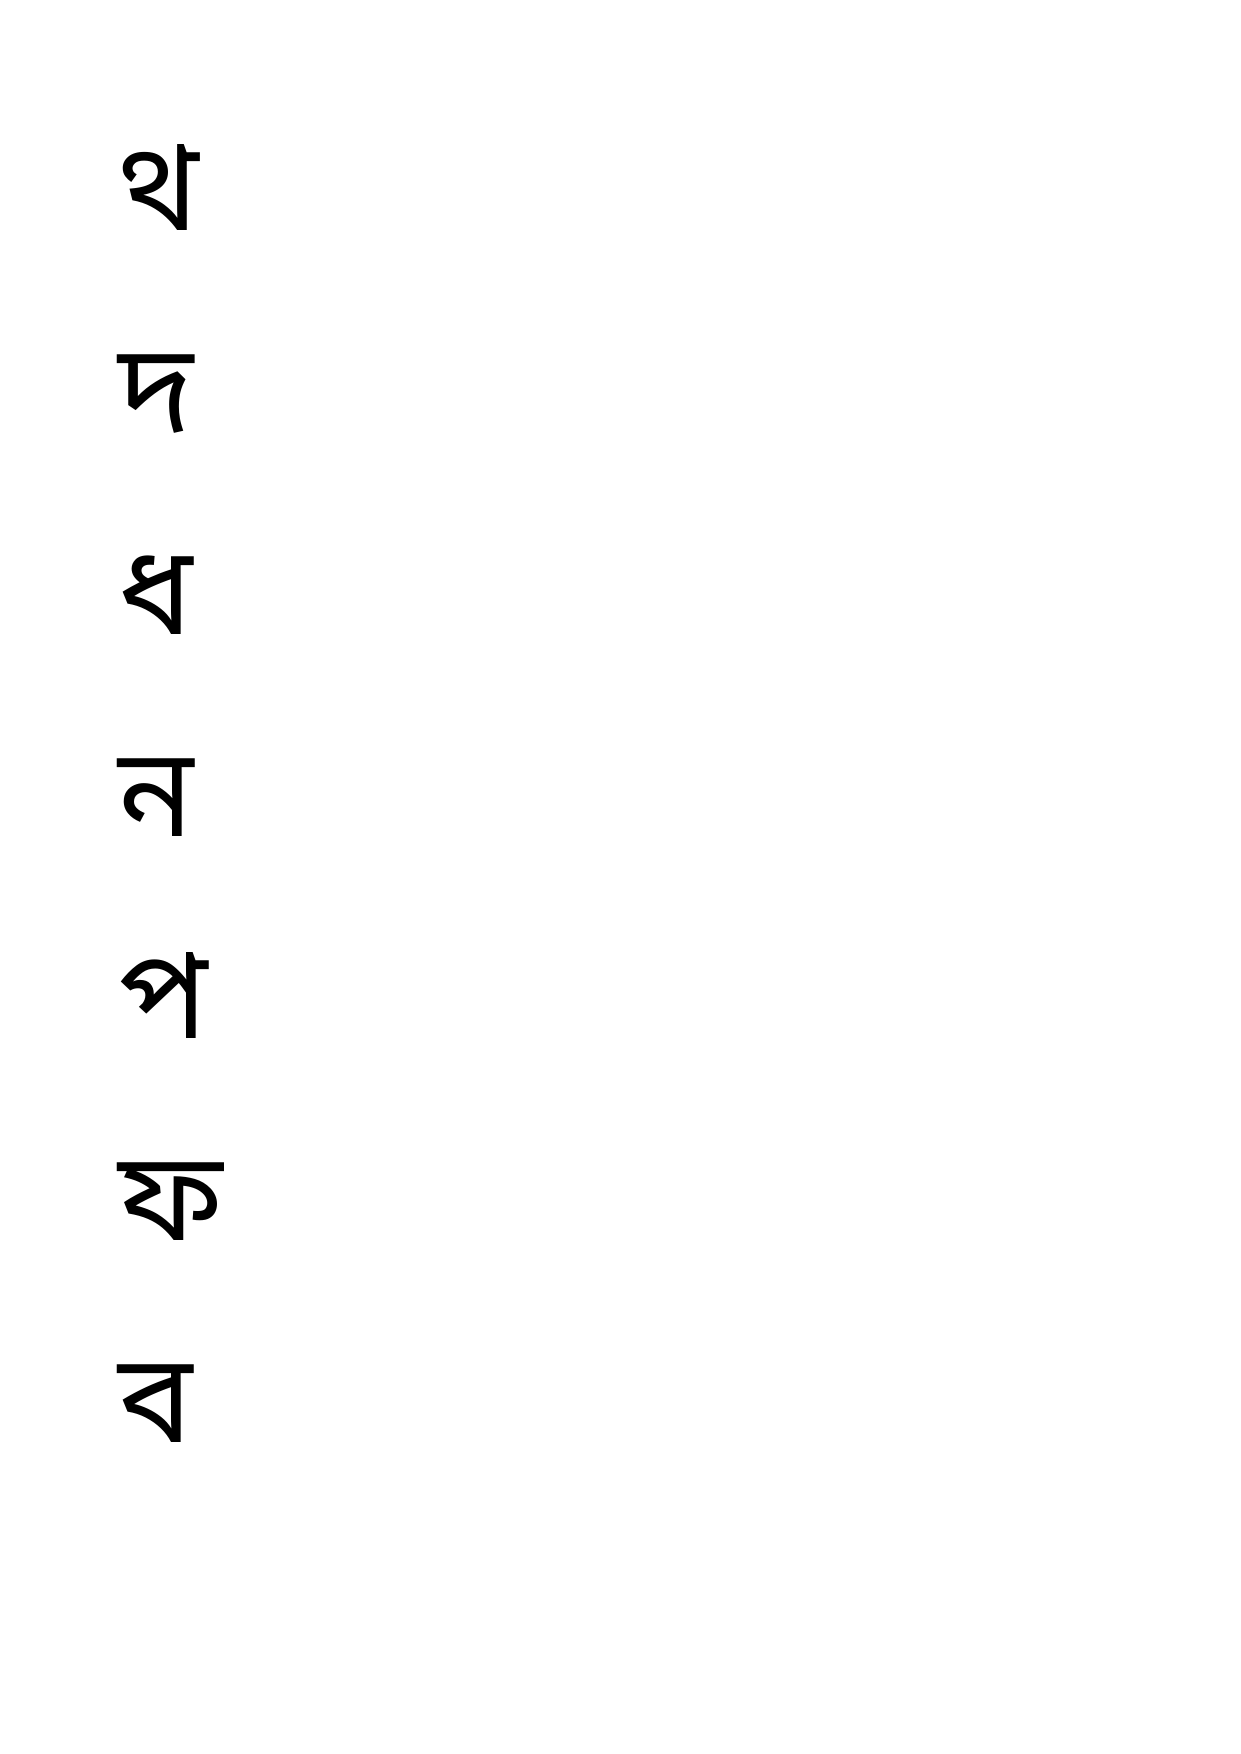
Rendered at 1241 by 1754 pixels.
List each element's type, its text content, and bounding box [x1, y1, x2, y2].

text ফ [118, 1128, 1122, 1291]
text দ [118, 320, 1122, 483]
text ব [118, 1330, 1122, 1493]
text প [118, 926, 1122, 1089]
text ন [118, 724, 1122, 887]
text থ [118, 118, 1122, 281]
text ধ [118, 522, 1122, 685]
